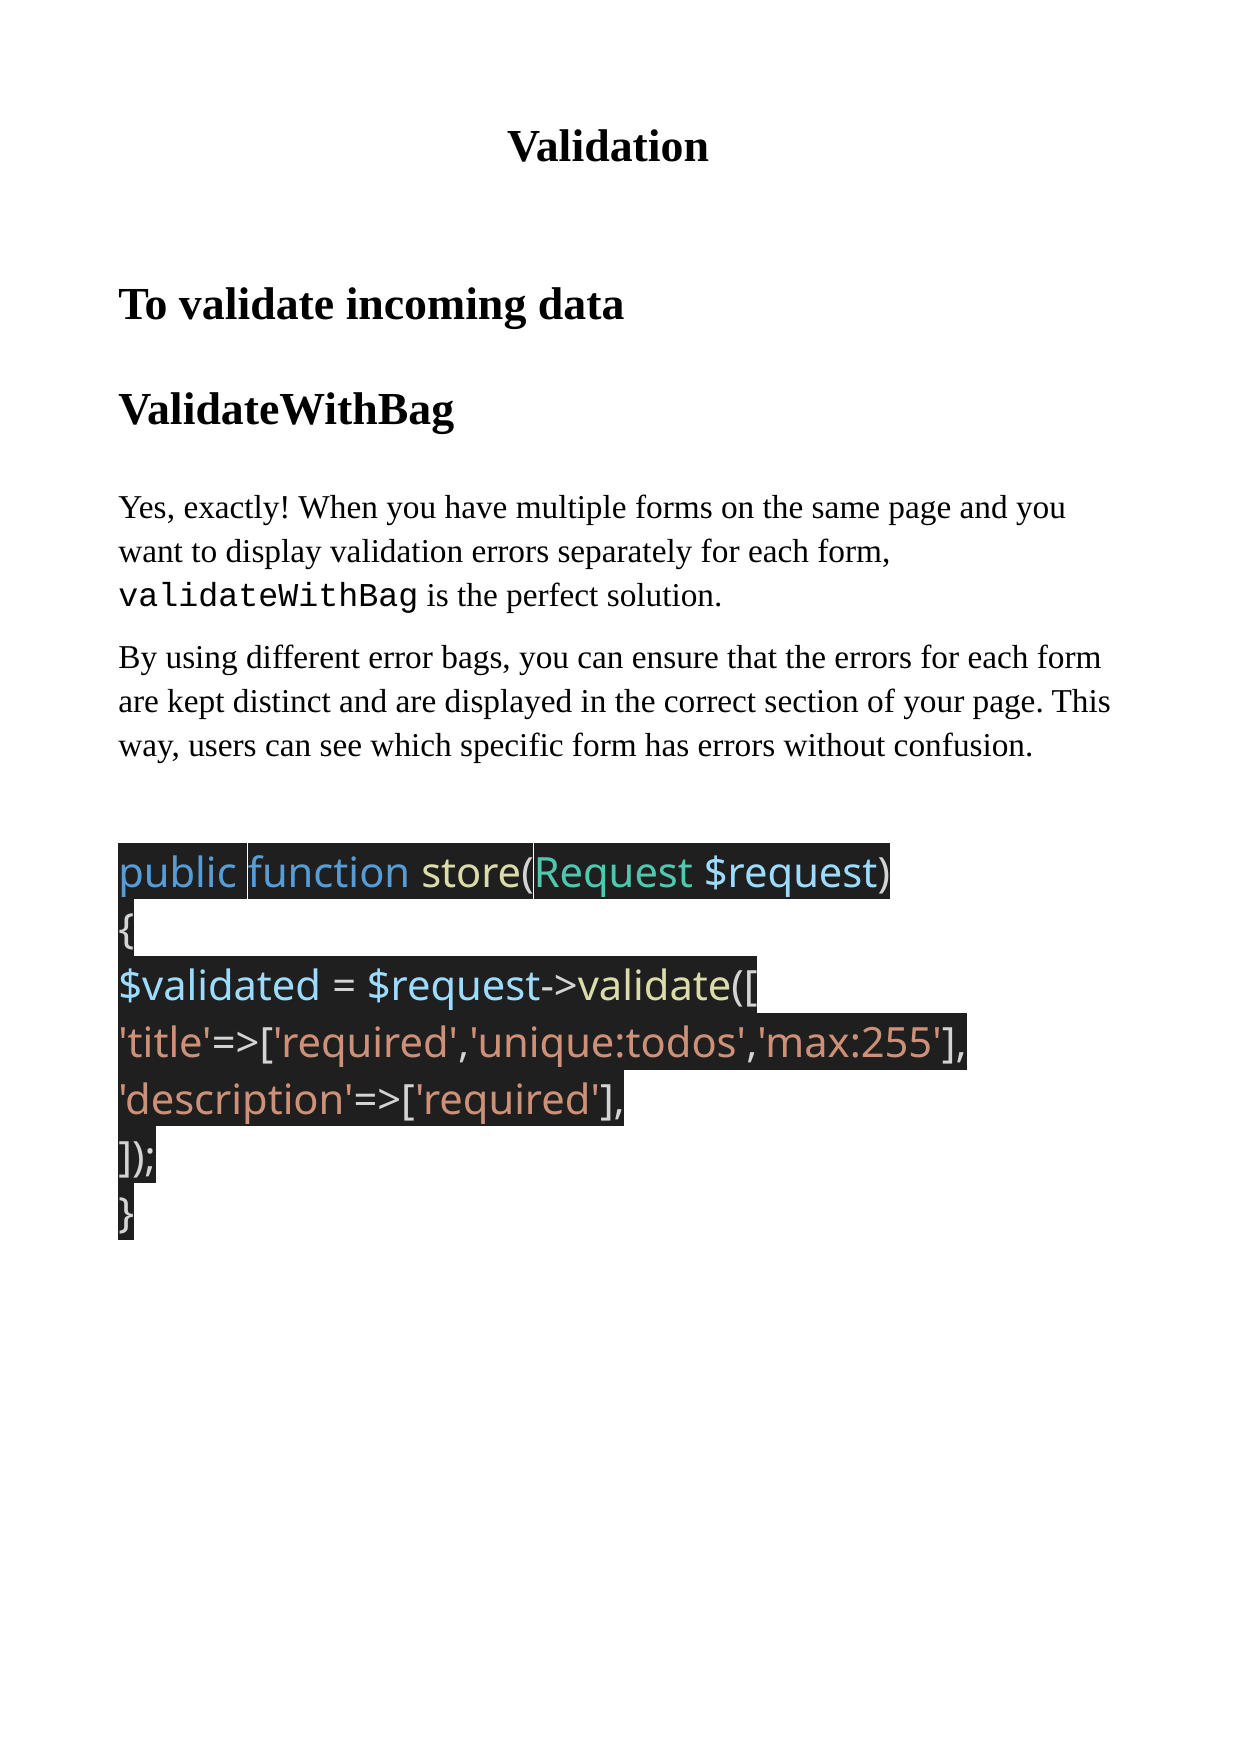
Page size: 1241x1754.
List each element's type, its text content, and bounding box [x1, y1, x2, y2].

text Yes, exactly! When you have multiple forms on the same page and you want to display validation errors separately for each form, validateWithBag is the perfect solution. [118, 487, 1122, 616]
text { [118, 899, 1122, 956]
text ]); [118, 1126, 1122, 1183]
text ValidateWithBag [118, 382, 1122, 434]
text 'title'=>['required','unique:todos','max:255'], [118, 1013, 1122, 1070]
text By using different error bags, you can ensure that the errors for each form are kept distinct and are displayed in the correct section of your page. This way, users can see which specific form has errors without confusion. [118, 637, 1122, 764]
text Validation [118, 118, 1122, 171]
text public function store(Request $request) [118, 843, 1122, 899]
text } [118, 1183, 1122, 1240]
text 'description'=>['required'], [118, 1070, 1122, 1126]
text $validated = $request->validate([ [118, 956, 1122, 1013]
text To validate incoming data [118, 276, 1122, 329]
